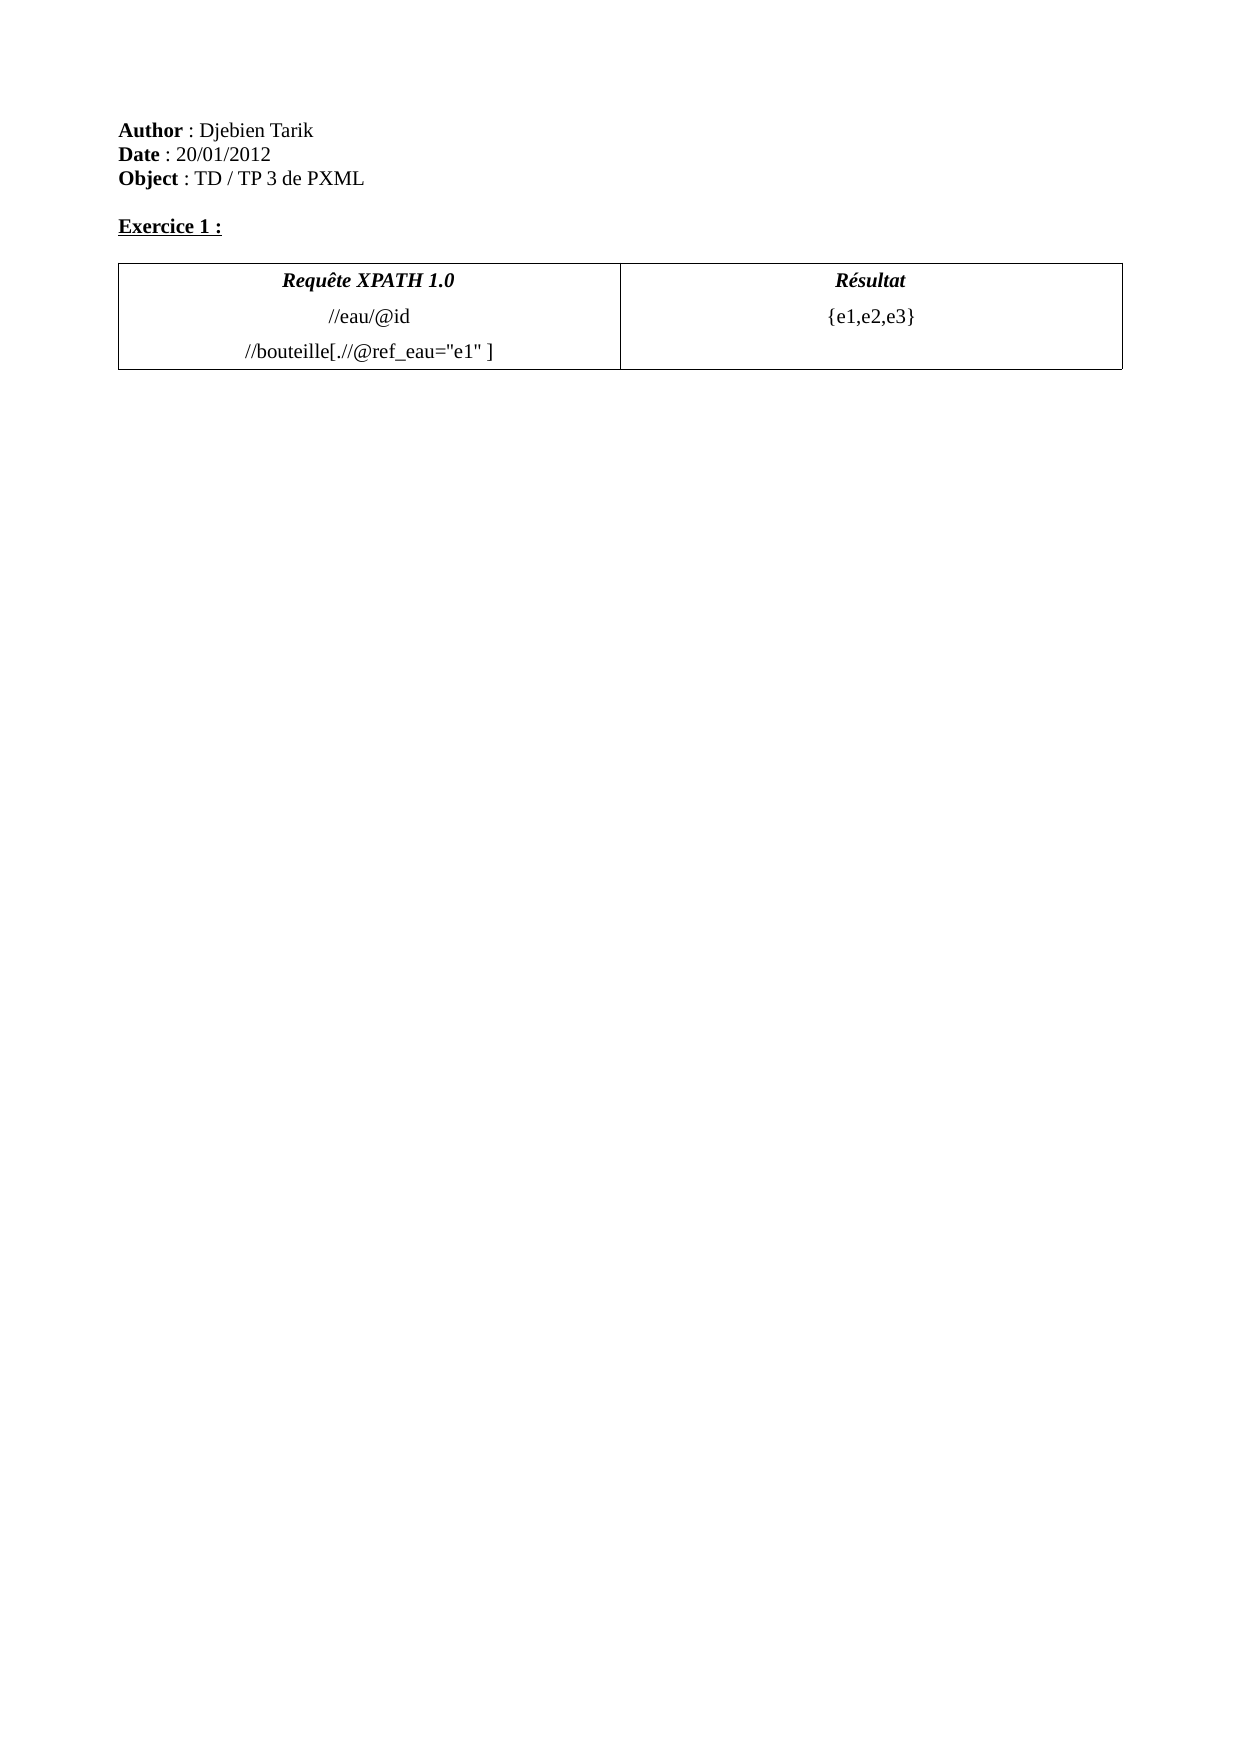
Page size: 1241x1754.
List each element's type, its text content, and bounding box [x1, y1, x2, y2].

table_cell {e1,e2,e3} [621, 298, 1122, 334]
text Exercice 1 : [118, 214, 1122, 238]
table_cell [621, 334, 1122, 369]
table_header Résultat [621, 264, 1122, 298]
text Date : 20/01/2012 [118, 142, 1122, 166]
table_header Requête XPATH 1.0 [119, 264, 620, 298]
table_cell //bouteille[.//@ref_eau=''e1'' ] [119, 334, 620, 369]
text Author : Djebien Tarik [118, 118, 1122, 142]
text Object : TD / TP 3 de PXML [118, 166, 1122, 190]
table_cell //eau/@id [119, 298, 620, 334]
